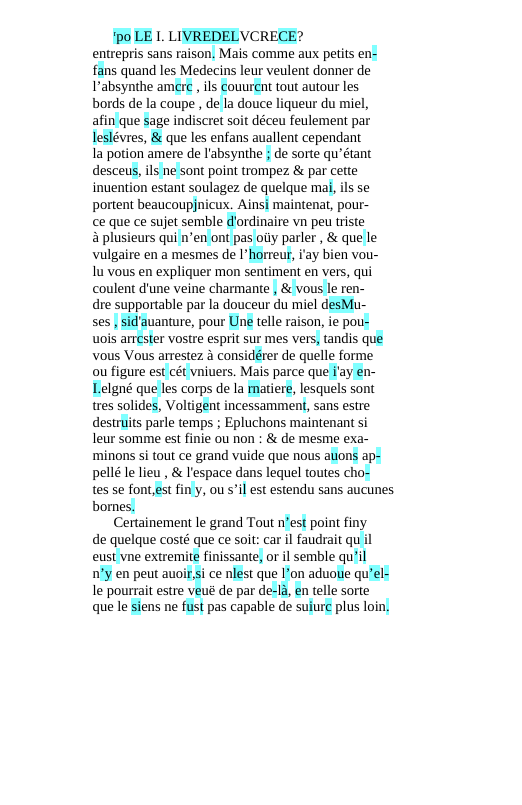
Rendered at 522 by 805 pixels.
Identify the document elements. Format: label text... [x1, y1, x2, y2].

text rpo LE I. LIVREDELVCRECE? entrepris sans raison. Mais comme aux petits en- fans quand les Medecins leur veulent donner de l’absynthe amcrc , ils couurcnt tout autour les bords de la coupe , de la douce liqueur du miel, afin que sage indiscret soit déceu feulement par leslévres, & que les enfans auallent cependant la potion amere de l'absynthe ; de sorte qu’étant desceus, ils ne sont point trompez & par cette inuention estant soulagez de quelque mai, ils se portent beaucoupjnicux. Ainsi maintenat, pour- ce que ce sujet semble d'ordinaire vn peu triste à plusieurs qui n’en ont pas oüy parler , & que le vulgaire en a mesmes de l’horreur, i'ay bien vou- lu vous en expliquer mon sentiment en vers, qui coulent d'une veine charmante , & vous le ren- dre supportable par la douceur du miel desMu- ses , sid'auanture, pour Une telle raison, ie pou- uois arrcster vostre esprit sur mes vers, tandis que vous Vous arrestez à considérer de quelle forme ou figure est cét vniuers. Mais parce que i'ay en- I.elgné que les corps de la rnatiere, lesquels sont tres solides, Voltigent incessamment, sans estre destruits parle temps ; Epluchons maintenant si leur somme est finie ou non : & de mesme exa- minons si tout ce grand vuide que nous auons ap- pellé le lieu , & l'espace dans lequel toutes cho- tes se font,est fin y, ou s’il est estendu sans aucunes bornes. [92, 28, 477, 514]
text Certainement le grand Tout n’est point finy de quelque costé que ce soit: car il faudrait qu il eust vne extremite finissante, or il semble qu’il n’y en peut auoir,si ce nlest que l’on aduoue qu’el- le pourrait estre veuë de par de-là, en telle sorte que le siens ne fust pas capable de suiurc plus loin. [92, 514, 477, 615]
